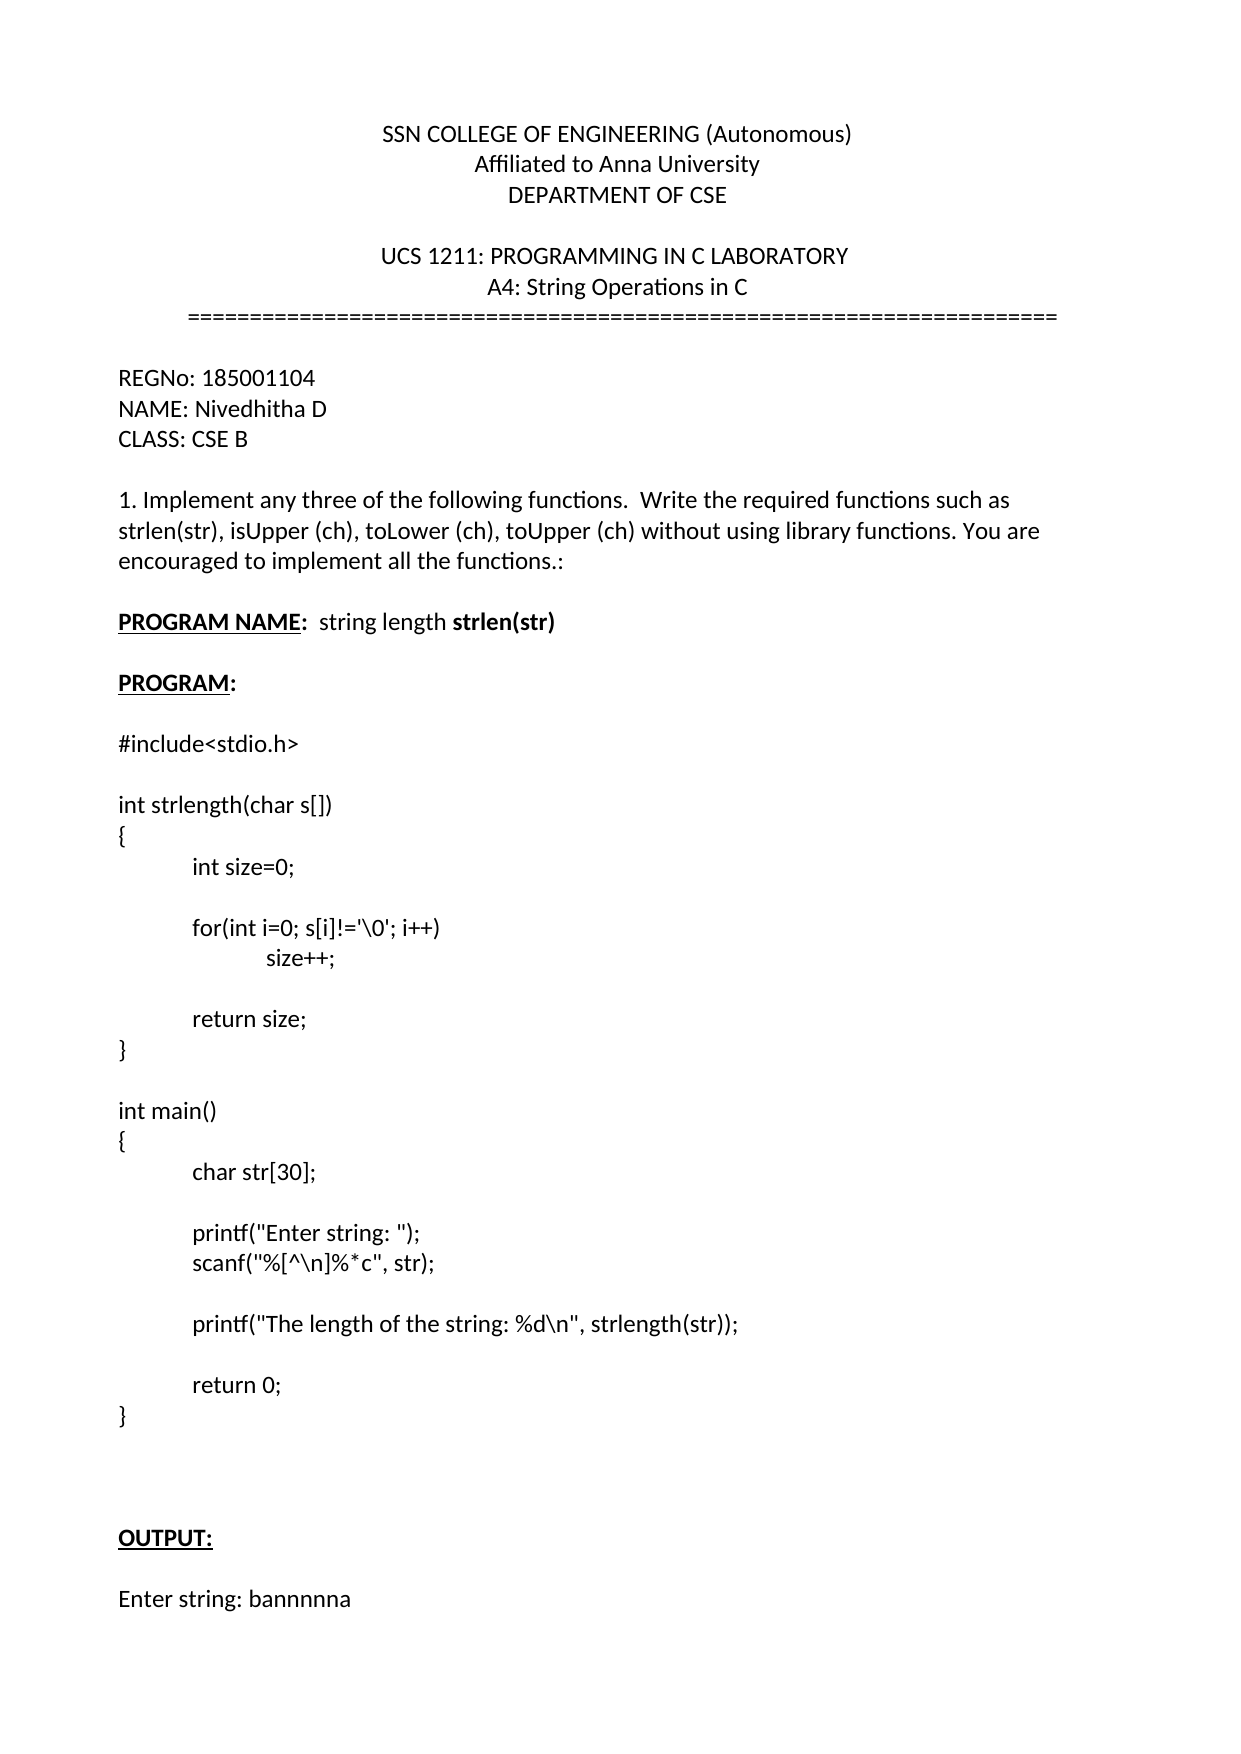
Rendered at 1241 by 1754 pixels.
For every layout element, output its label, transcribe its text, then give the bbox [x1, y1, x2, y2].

text for(int i=0; s[i]!='\0'; i++) [118, 912, 1122, 942]
text A4: String Operations in C [118, 271, 1122, 301]
text char str[30]; [118, 1156, 1122, 1186]
text } [118, 1400, 1122, 1431]
text 1. Implement any three of the following functions. Write the required functions such as strlen(str), isUpper (ch), toLower (ch), toUpper (ch) without using library functions. You are encouraged to implement all the functions.: [118, 484, 1122, 576]
text #include<stdio.h> [118, 728, 1122, 759]
text int main() [118, 1095, 1122, 1125]
text printf("Enter string: "); [118, 1217, 1122, 1247]
text SSN COLLEGE OF ENGINEERING (Autonomous) [118, 118, 1122, 149]
text REGNo: 185001104 [118, 362, 1122, 393]
text { [118, 1125, 1122, 1156]
text return size; [118, 1003, 1122, 1034]
text scanf("%[^\n]%*c", str); [118, 1247, 1122, 1278]
text } [118, 1034, 1122, 1064]
text Enter string: bannnnna [118, 1583, 1122, 1614]
text DEPARTMENT OF CSE [118, 179, 1122, 210]
text OUTPUT: [118, 1522, 1122, 1553]
text int strlength(char s[]) [118, 789, 1122, 820]
text { [118, 820, 1122, 851]
text PROGRAM: [118, 667, 1122, 698]
text CLASS: CSE B [118, 423, 1122, 454]
text size++; [118, 942, 1122, 973]
text int size=0; [118, 851, 1122, 881]
text return 0; [118, 1369, 1122, 1400]
text NAME: Nivedhitha D [118, 393, 1122, 423]
text UCS 1211: PROGRAMMING IN C LABORATORY [118, 240, 1122, 271]
text PROGRAM NAME: string length strlen(str) [118, 606, 1122, 637]
text printf("The length of the string: %d\n", strlength(str)); [118, 1308, 1122, 1339]
text Affiliated to Anna University [118, 149, 1122, 179]
text ====================================================================== [118, 301, 1122, 332]
